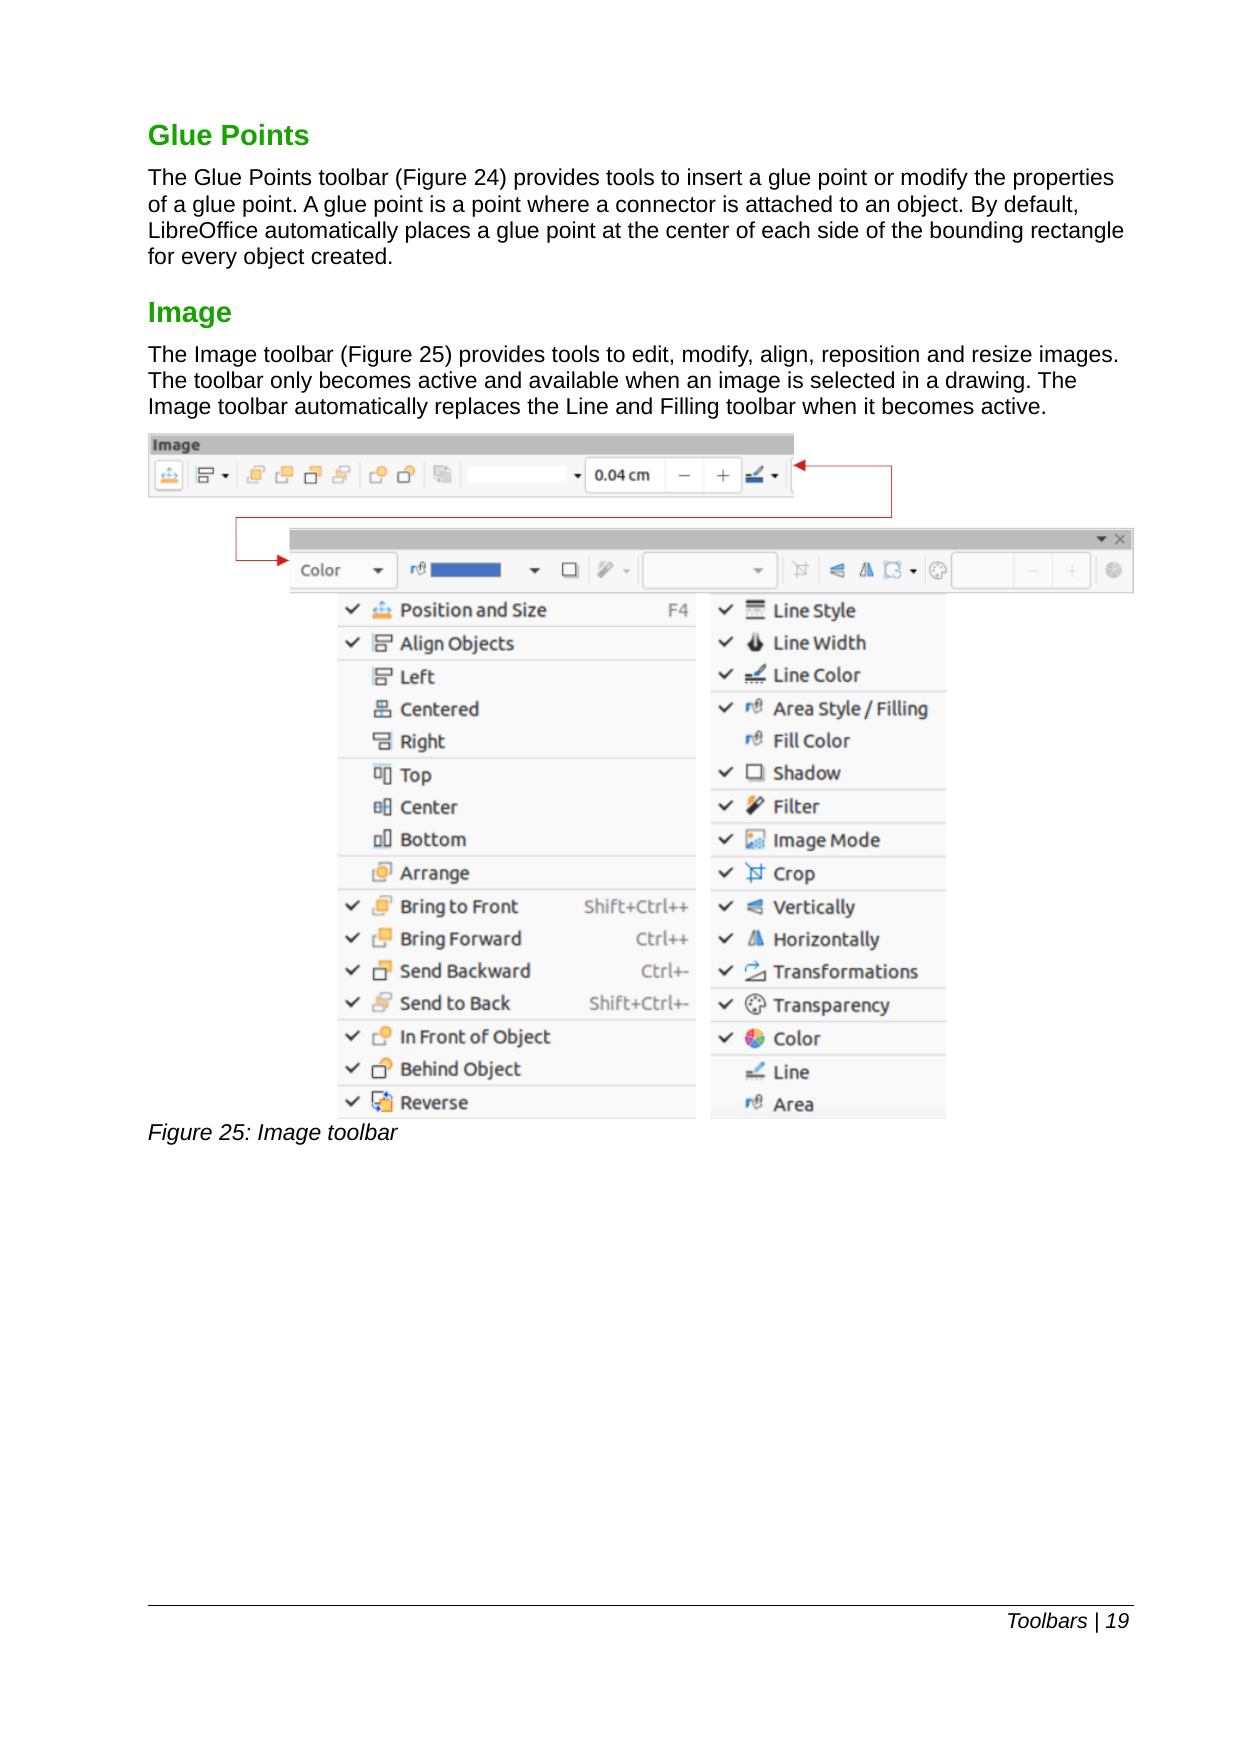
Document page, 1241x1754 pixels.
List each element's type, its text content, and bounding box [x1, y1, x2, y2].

text Figure 25: Image toolbar [148, 1119, 1134, 1145]
picture [147, 432, 1134, 1119]
text The Image toolbar (Figure 25) provides tools to edit, modify, align, reposition and resize images. The toolbar only becomes active and available when an image is selected in a drawing. The Image toolbar automatically replaces the Line and Filling toolbar when it becomes active. [148, 341, 1134, 420]
subtitle Image [148, 294, 1134, 328]
text The Glue Points toolbar (Figure 24) provides tools to insert a glue point or modify the properties of a glue point. A glue point is a point where a connector is attached to an object. By default, LibreOffice automatically places a glue point at the center of each side of the bounding rectangle for every object created. [148, 164, 1134, 269]
subtitle Glue Points [148, 118, 1134, 152]
